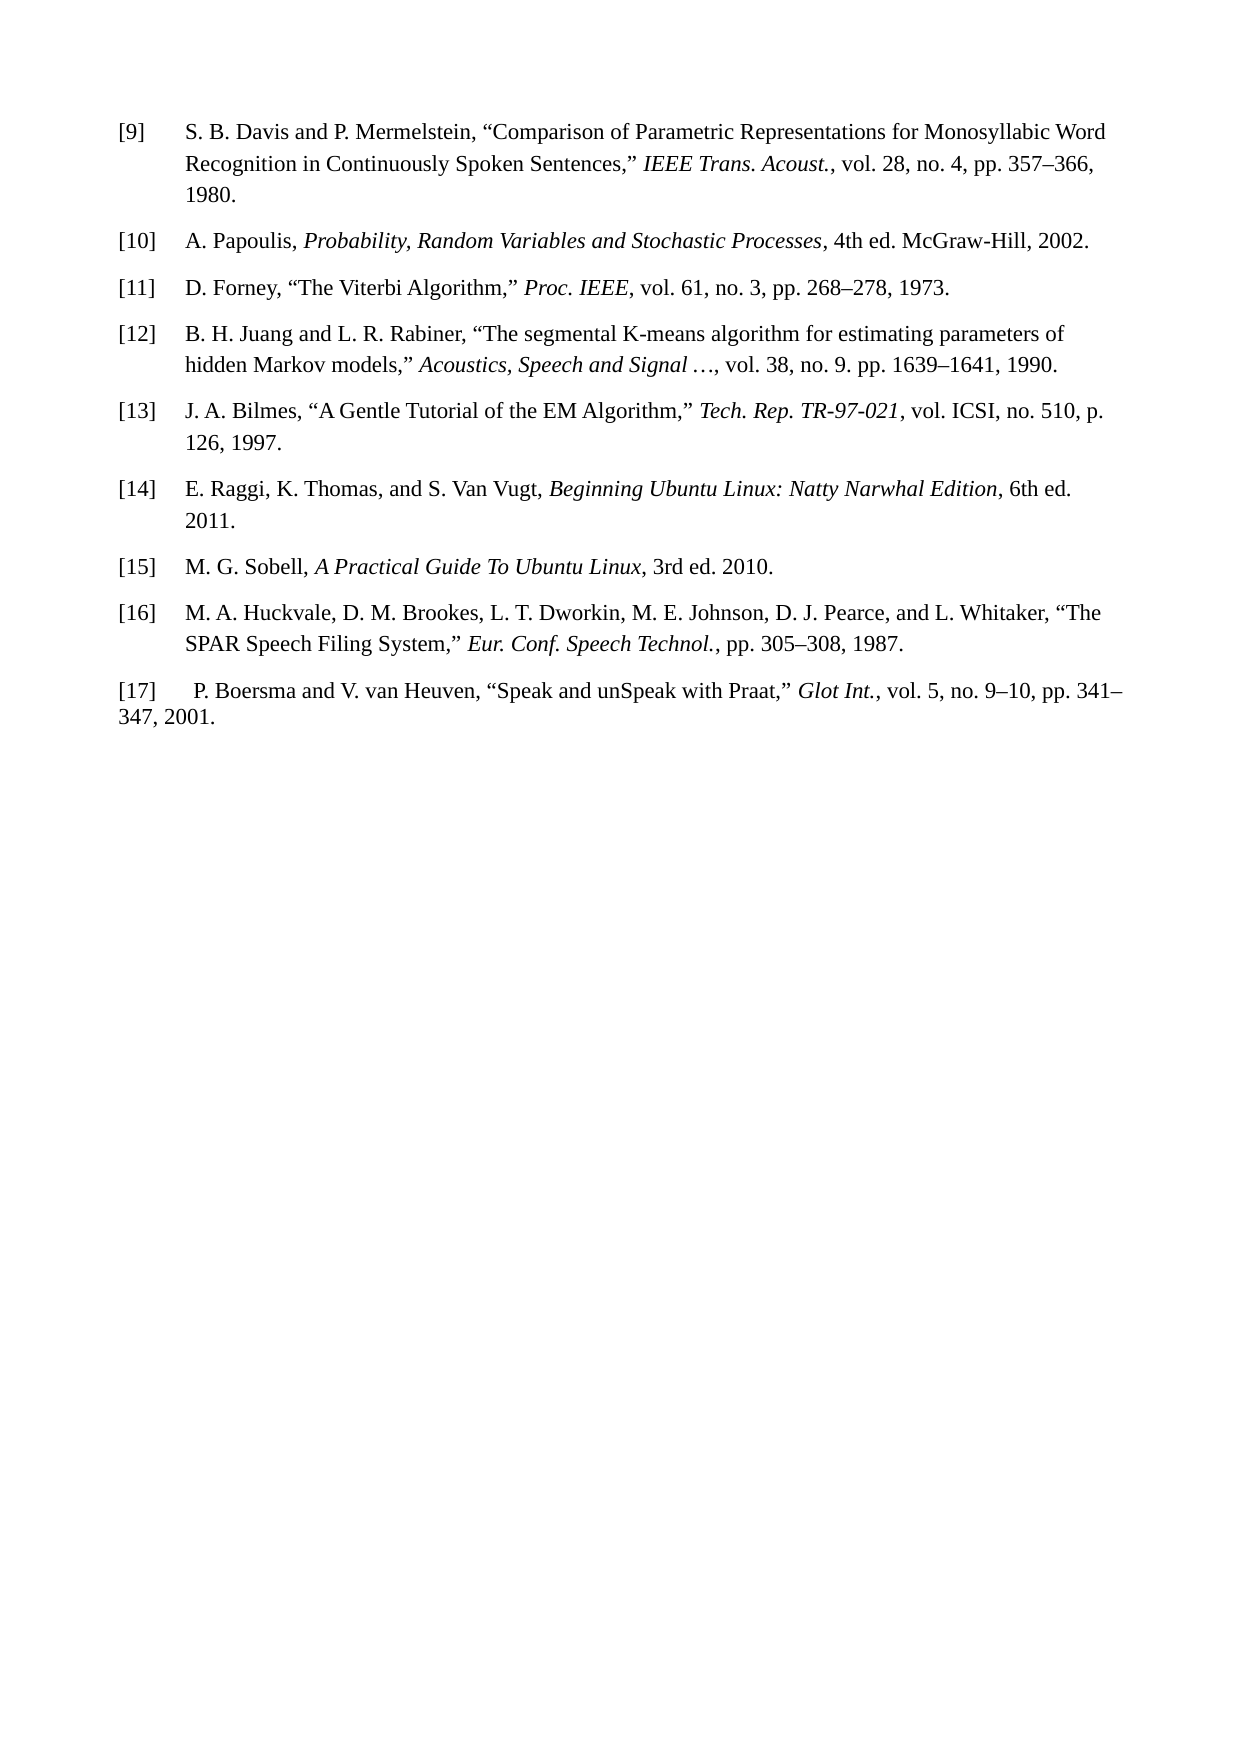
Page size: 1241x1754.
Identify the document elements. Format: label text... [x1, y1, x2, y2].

text [14] E. Raggi, K. Thomas, and S. Van Vugt, Beginning Ubuntu Linux: Natty Narwhal Edition, 6th ed. 2011. [118, 475, 1122, 533]
text [9] S. B. Davis and P. Mermelstein, “Comparison of Parametric Representations for Monosyllabic Word Recognition in Continuously Spoken Sentences,” IEEE Trans. Acoust., vol. 28, no. 4, pp. 357–366, 1980. [118, 118, 1122, 208]
text [13] J. A. Bilmes, “A Gentle Tutorial of the EM Algorithm,” Tech. Rep. TR-97-021, vol. ICSI, no. 510, p. 126, 1997. [118, 397, 1122, 455]
text [12] B. H. Juang and L. R. Rabiner, “The segmental K-means algorithm for estimating parameters of hidden Markov models,” Acoustics, Speech and Signal …, vol. 38, no. 9. pp. 1639–1641, 1990. [118, 320, 1122, 378]
text [16] M. A. Huckvale, D. M. Brookes, L. T. Dworkin, M. E. Johnson, D. J. Pearce, and L. Whitaker, “The SPAR Speech Filing System,” Eur. Conf. Speech Technol., pp. 305–308, 1987. [118, 599, 1122, 657]
text [15] M. G. Sobell, A Practical Guide To Ubuntu Linux, 3rd ed. 2010. [118, 553, 1122, 579]
text [17] P. Boersma and V. van Heuven, “Speak and unSpeak with Praat,” Glot Int., vol. 5, no. 9–10, pp. 341–347, 2001. [118, 677, 1122, 729]
text [11] D. Forney, “The Viterbi Algorithm,” Proc. IEEE, vol. 61, no. 3, pp. 268–278, 1973. [118, 273, 1122, 300]
text [10] A. Papoulis, Probability, Random Variables and Stochastic Processes, 4th ed. McGraw-Hill, 2002. [118, 227, 1122, 254]
